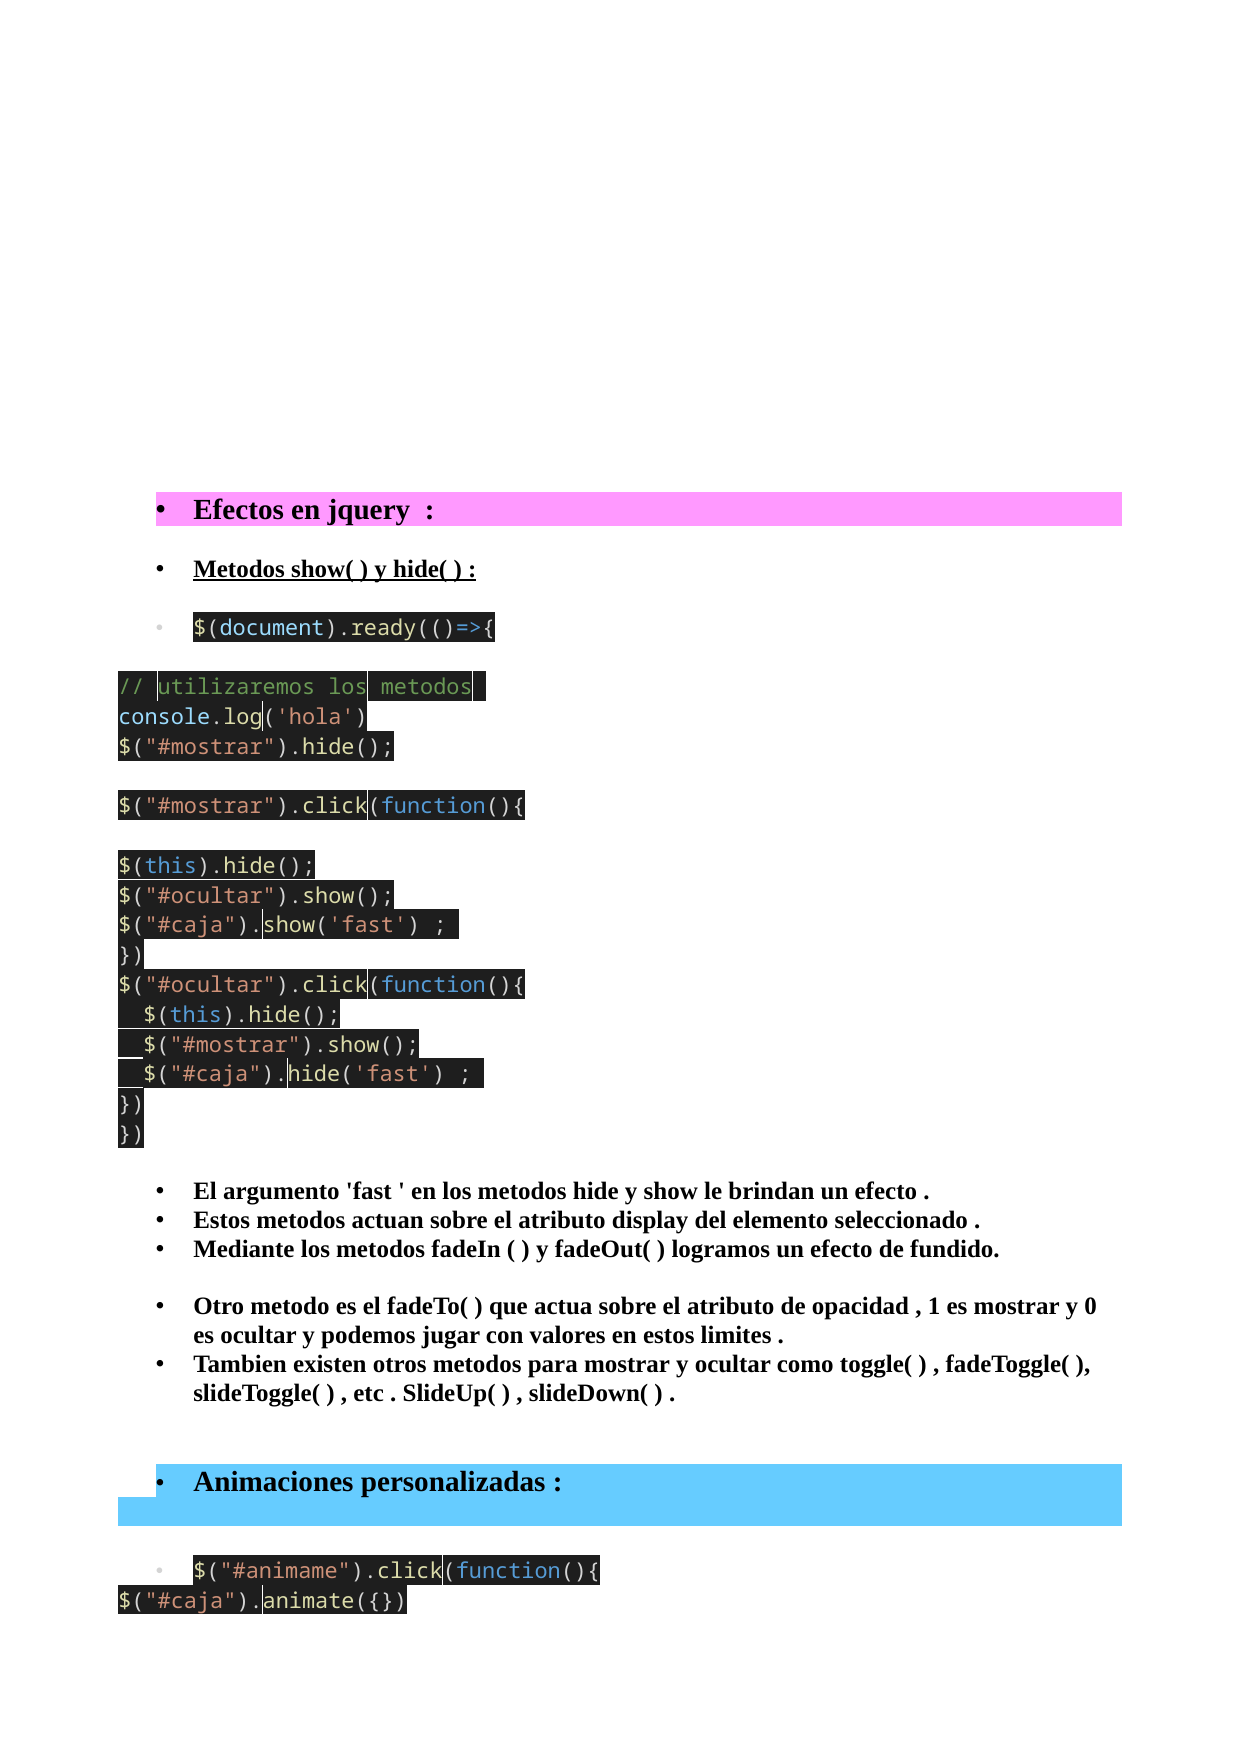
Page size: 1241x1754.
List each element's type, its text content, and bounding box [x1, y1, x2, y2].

text $("#ocultar").click(function(){ [118, 969, 1122, 999]
list Efectos en jquery : [156, 492, 1122, 526]
text $("#mostrar").click(function(){ [118, 790, 1122, 820]
text console.log('hola') [118, 701, 1122, 731]
list $(document).ready(()=>{ [156, 612, 1122, 642]
list Estos metodos actuan sobre el atributo display del elemento seleccionado . [156, 1205, 1122, 1234]
text }) [118, 939, 1122, 969]
list slideToggle( ) , etc . SlideUp( ) , slideDown( ) . [156, 1378, 1122, 1406]
text }) [118, 1118, 1122, 1148]
list Animaciones personalizadas : [156, 1464, 1122, 1497]
text $("#caja").show('fast') ; [118, 909, 1122, 939]
text $("#caja").animate({}) [118, 1585, 1122, 1614]
text $("#ocultar").show(); [118, 879, 1122, 909]
list Metodos show( ) y hide( ) : [156, 554, 1122, 583]
text $(this).hide(); [118, 999, 1122, 1028]
list Otro metodo es el fadeTo( ) que actua sobre el atributo de opacidad , 1 es mostrar y 0 es ocultar y podemos jugar con valores en estos limites . [156, 1291, 1122, 1349]
text $("#mostrar").hide(); [118, 731, 1122, 761]
text $(this).hide(); [118, 850, 1122, 879]
text // utilizaremos los metodos [118, 671, 1122, 701]
text $("#caja").hide('fast') ; [118, 1058, 1122, 1088]
list Tambien existen otros metodos para mostrar y ocultar como toggle( ) , fadeToggle( ), [156, 1349, 1122, 1378]
text $("#mostrar").show(); [118, 1028, 1122, 1058]
list $("#animame").click(function(){ [156, 1555, 1122, 1585]
text }) [118, 1088, 1122, 1118]
list El argumento 'fast ' en los metodos hide y show le brindan un efecto . [156, 1176, 1122, 1205]
list Mediante los metodos fadeIn ( ) y fadeOut( ) logramos un efecto de fundido. [156, 1234, 1122, 1263]
